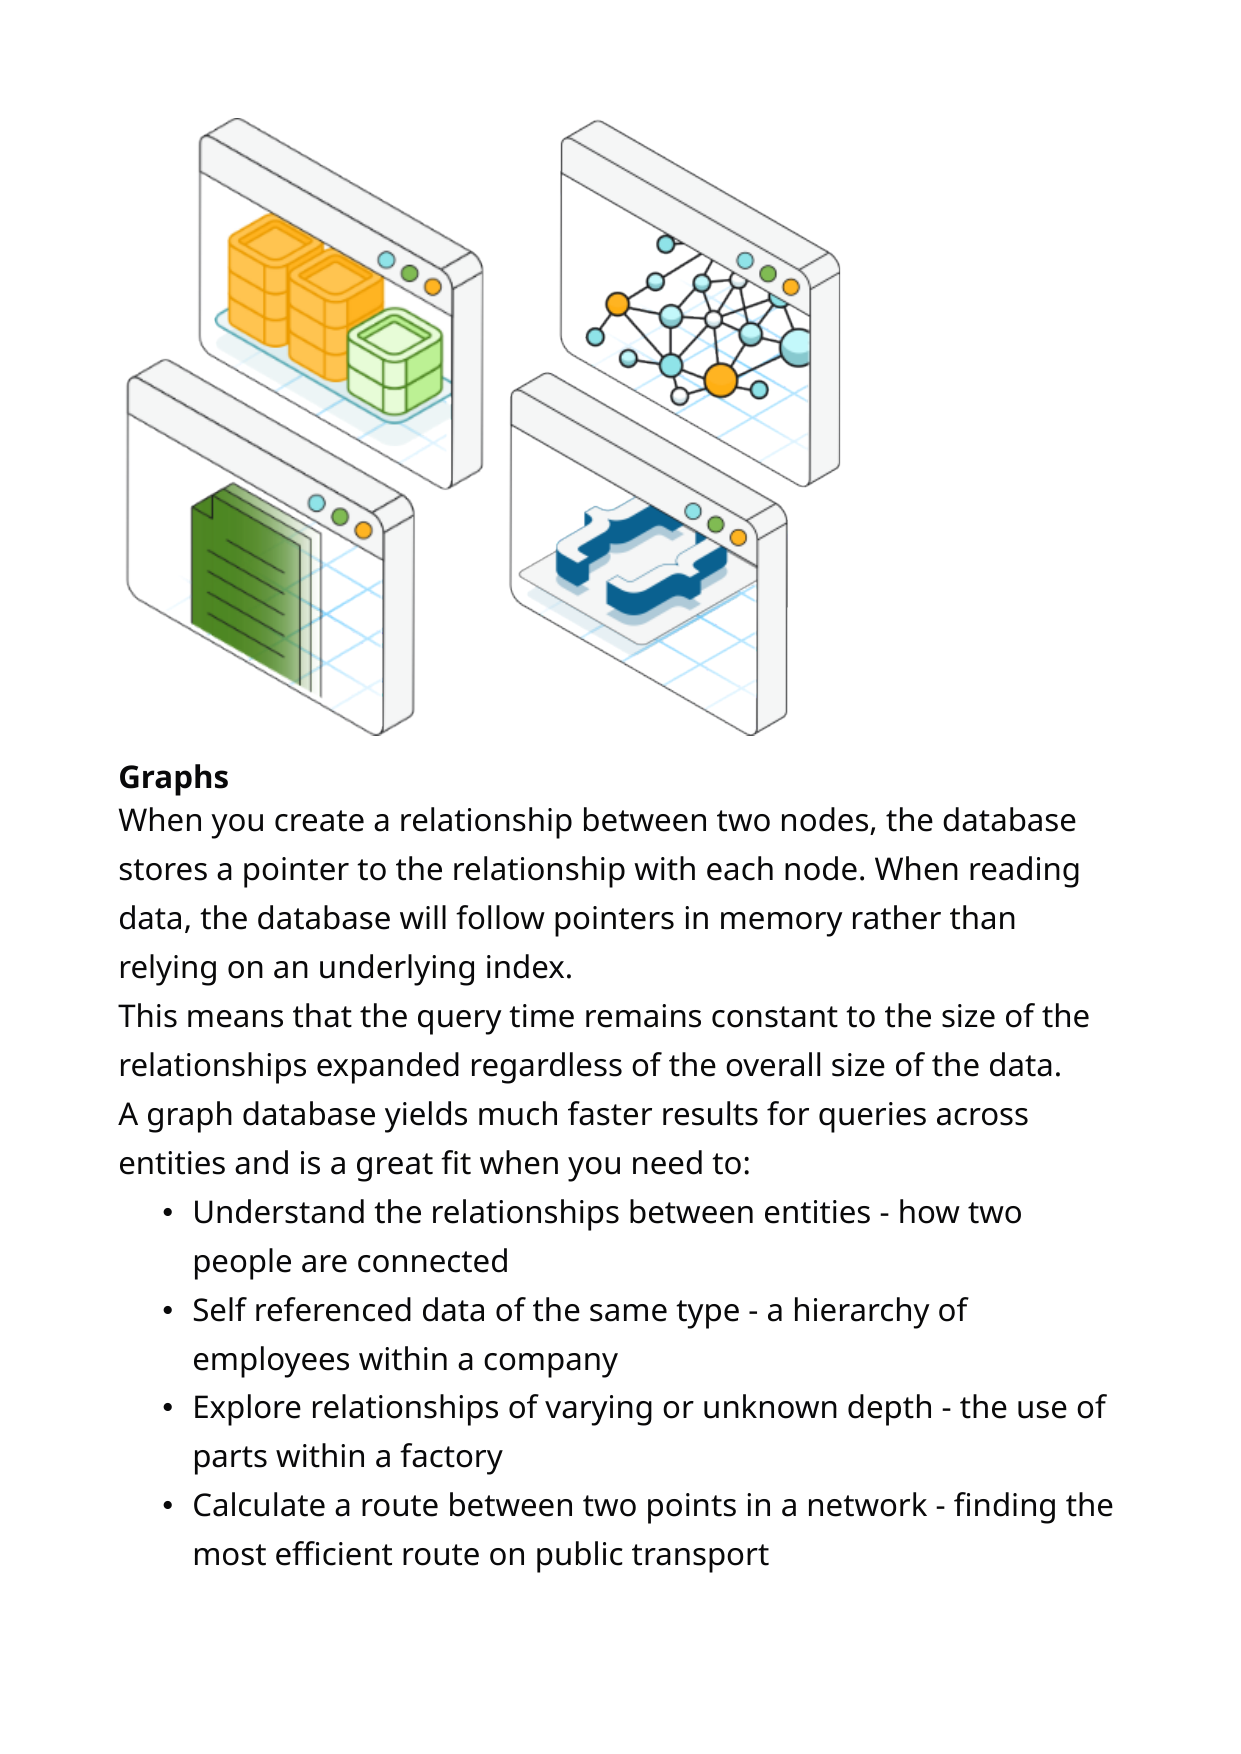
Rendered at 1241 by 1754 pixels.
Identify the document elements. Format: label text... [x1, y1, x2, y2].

list Calculate a route between two points in a network - finding the most efficient route on public transport [162, 1483, 1122, 1575]
list Explore relationships of varying or unknown depth - the use of parts within a factory [162, 1385, 1122, 1477]
text This means that the query time remains constant to the size of the relationships expanded regardless of the overall size of the data. [118, 994, 1122, 1085]
picture [118, 118, 840, 736]
list Self referenced data of the same type - a hierarchy of employees within a company [162, 1287, 1122, 1379]
text When you create a relationship between two nodes, the database stores a pointer to the relationship with each node. When reading data, the database will follow pointers in memory rather than relying on an underlying index. [118, 798, 1122, 987]
subtitle Graphs [118, 755, 1122, 798]
list Understand the relationships between entities - how two people are connected [162, 1189, 1122, 1281]
text A graph database yields much faster results for queries across entities and is a great fit when you need to: [118, 1092, 1122, 1183]
